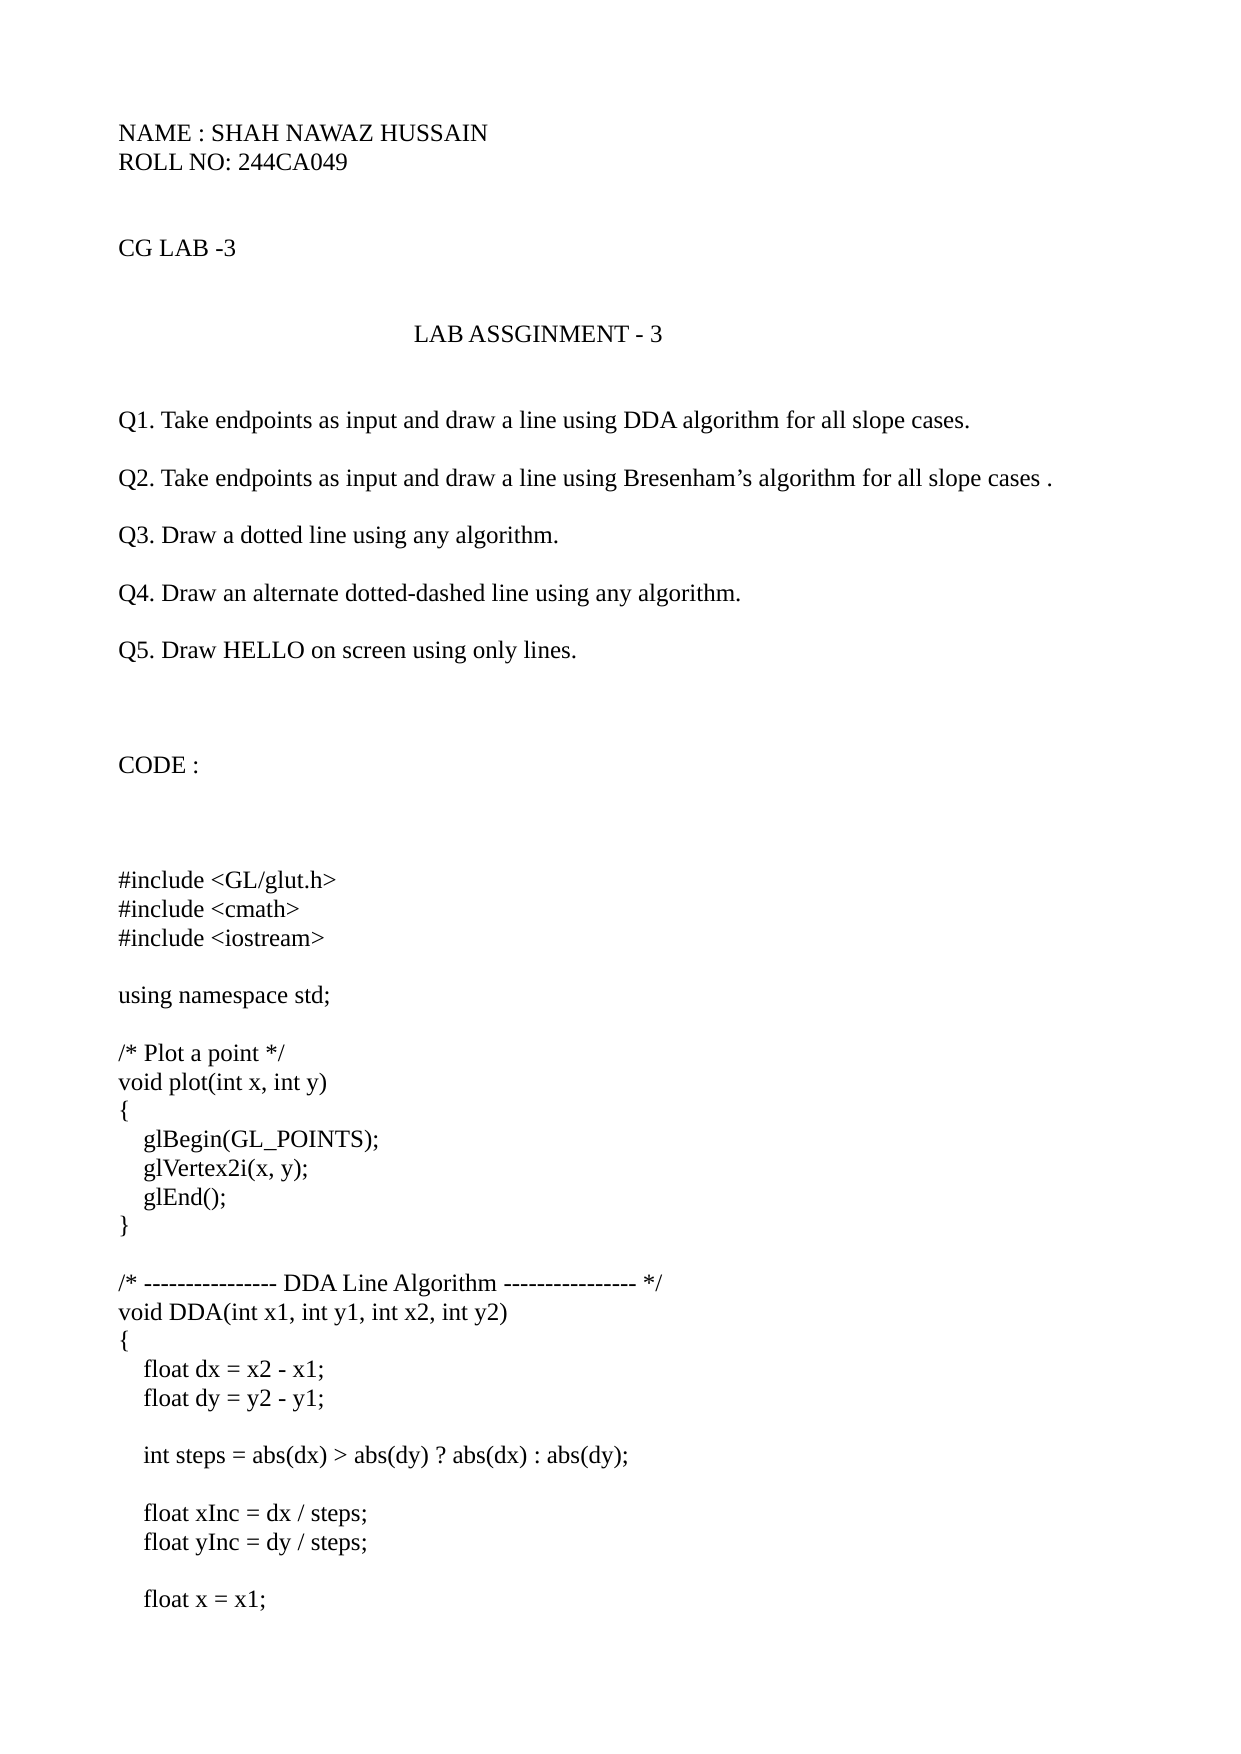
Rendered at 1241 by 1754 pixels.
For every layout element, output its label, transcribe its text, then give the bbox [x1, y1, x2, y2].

text Q2. Take endpoints as input and draw a line using Bresenham’s algorithm for all slope cases . [118, 463, 1122, 492]
text #include <iostream> [118, 923, 1122, 952]
text Q1. Take endpoints as input and draw a line using DDA algorithm for all slope cases. [118, 406, 1122, 434]
text glVertex2i(x, y); [118, 1153, 1122, 1182]
text } [118, 1211, 1122, 1239]
text CODE : [118, 751, 1122, 779]
text LAB ASSGINMENT - 3 [118, 319, 1122, 348]
text Q3. Draw a dotted line using any algorithm. [118, 521, 1122, 549]
text Q4. Draw an alternate dotted-dashed line using any algorithm. [118, 578, 1122, 607]
text glEnd(); [118, 1182, 1122, 1211]
text float x = x1; [118, 1584, 1122, 1613]
text float yInc = dy / steps; [118, 1527, 1122, 1556]
text NAME : SHAH NAWAZ HUSSAIN [118, 118, 1122, 147]
text using namespace std; [118, 981, 1122, 1009]
text #include <GL/glut.h> [118, 866, 1122, 894]
text glBegin(GL_POINTS); [118, 1124, 1122, 1153]
text { [118, 1326, 1122, 1354]
text { [118, 1096, 1122, 1124]
text int steps = abs(dx) > abs(dy) ? abs(dx) : abs(dy); [118, 1441, 1122, 1469]
text Q5. Draw HELLO on screen using only lines. [118, 636, 1122, 664]
text ROLL NO: 244CA049 [118, 147, 1122, 176]
text float dy = y2 - y1; [118, 1383, 1122, 1412]
text void DDA(int x1, int y1, int x2, int y2) [118, 1297, 1122, 1326]
text #include <cmath> [118, 894, 1122, 923]
text float xInc = dx / steps; [118, 1498, 1122, 1527]
text void plot(int x, int y) [118, 1067, 1122, 1096]
text CG LAB -3 [118, 233, 1122, 262]
text /* Plot a point */ [118, 1038, 1122, 1067]
text /* ---------------- DDA Line Algorithm ---------------- */ [118, 1268, 1122, 1297]
text float dx = x2 - x1; [118, 1354, 1122, 1383]
